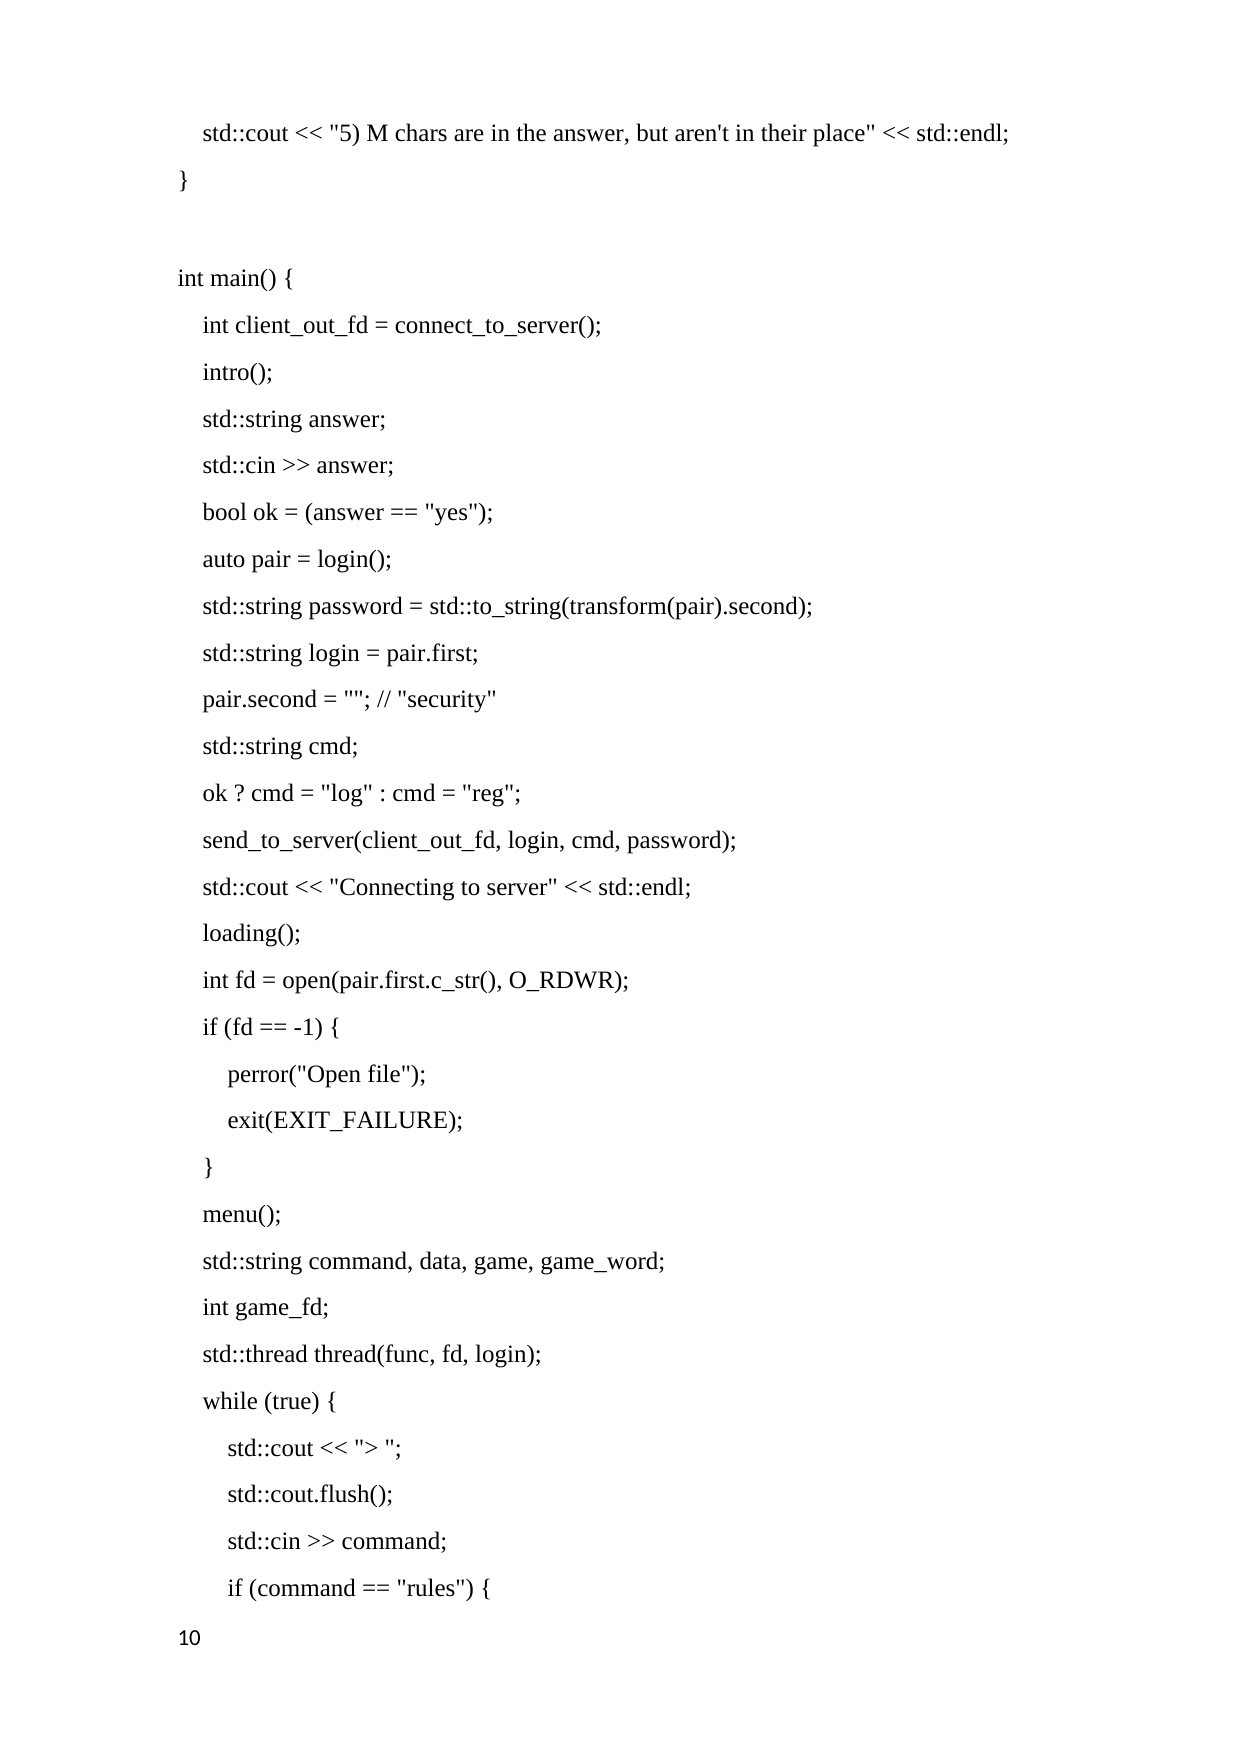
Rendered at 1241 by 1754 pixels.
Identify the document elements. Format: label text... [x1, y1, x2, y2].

text int client_out_fd = connect_to_server(); [177, 310, 1152, 339]
text loading(); [177, 918, 1152, 947]
text } [177, 1152, 1152, 1181]
text std::cout << "5) M chars are in the answer, but aren't in their place" << std::endl; [177, 118, 1152, 147]
text std::cin >> command; [177, 1526, 1152, 1555]
text ok ? cmd = "log" : cmd = "reg"; [177, 778, 1152, 807]
text int fd = open(pair.first.c_str(), O_RDWR); [177, 965, 1152, 994]
text int game_fd; [177, 1292, 1152, 1321]
text pair.second = ""; // "security" [177, 684, 1152, 713]
text std::string password = std::to_string(transform(pair).second); [177, 591, 1152, 620]
text while (true) { [177, 1386, 1152, 1415]
text int main() { [177, 263, 1152, 292]
text std::string login = pair.first; [177, 638, 1152, 666]
text std::cin >> answer; [177, 451, 1152, 479]
text if (fd == -1) { [177, 1012, 1152, 1041]
text exit(EXIT_FAILURE); [177, 1105, 1152, 1134]
text std::string answer; [177, 404, 1152, 433]
text intro(); [177, 357, 1152, 386]
text std::cout << "Connecting to server" << std::endl; [177, 872, 1152, 900]
text } [177, 165, 1152, 194]
text if (command == "rules") { [177, 1573, 1152, 1602]
text send_to_server(client_out_fd, login, cmd, password); [177, 825, 1152, 853]
text auto pair = login(); [177, 544, 1152, 573]
text perror("Open file"); [177, 1059, 1152, 1087]
text std::cout.flush(); [177, 1479, 1152, 1508]
text std::cout << "> "; [177, 1433, 1152, 1462]
text std::string cmd; [177, 731, 1152, 760]
text menu(); [177, 1199, 1152, 1228]
text std::string command, data, game, game_word; [177, 1246, 1152, 1274]
text bool ok = (answer == "yes"); [177, 497, 1152, 526]
text std::thread thread(func, fd, login); [177, 1339, 1152, 1368]
